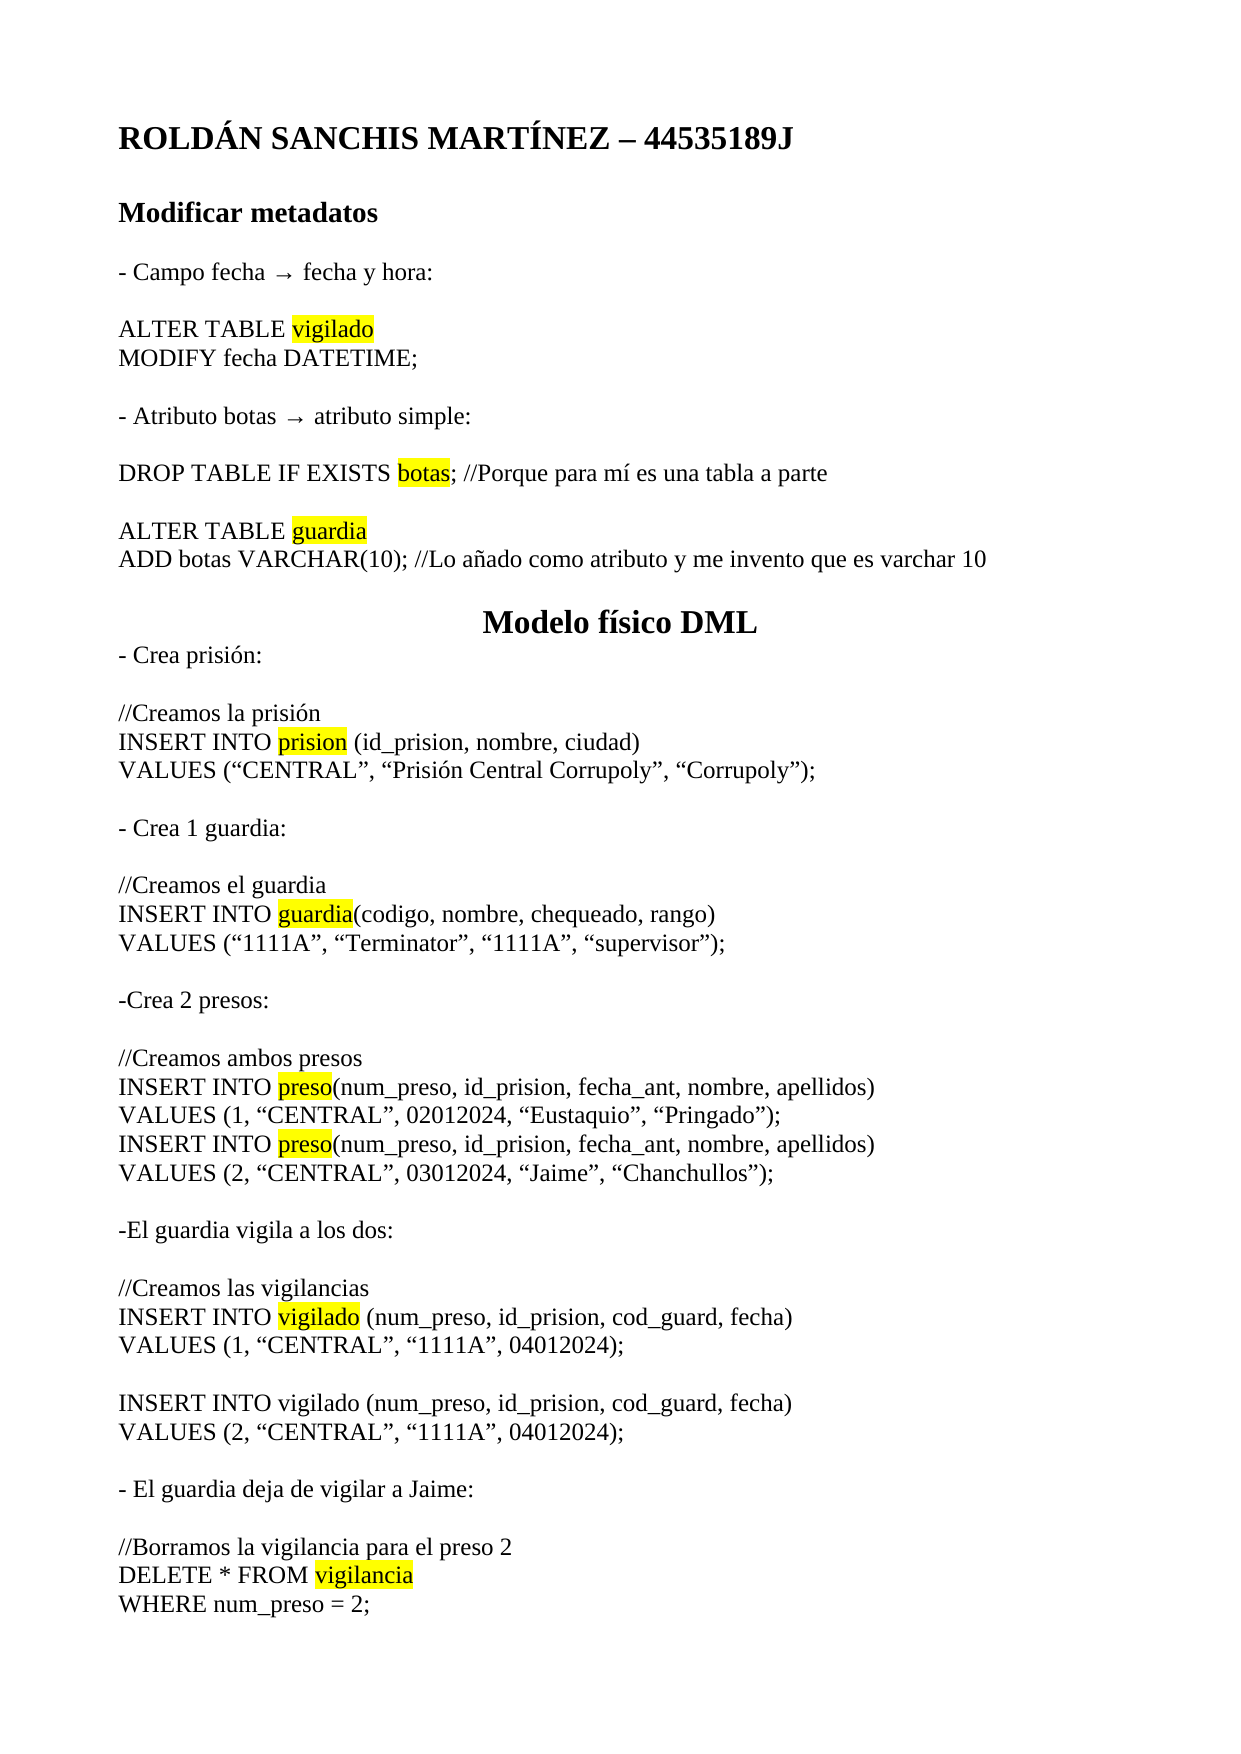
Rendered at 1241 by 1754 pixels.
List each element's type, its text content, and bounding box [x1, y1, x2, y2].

text //Creamos el guardia [118, 870, 1122, 899]
text INSERT INTO preso(num_preso, id_prision, fecha_ant, nombre, apellidos) [118, 1072, 1122, 1100]
text - Campo fecha → fecha y hora: [118, 257, 1122, 286]
text VALUES (2, “CENTRAL”, “1111A”, 04012024); [118, 1417, 1122, 1445]
text WHERE num_preso = 2; [118, 1589, 1122, 1618]
text VALUES (2, “CENTRAL”, 03012024, “Jaime”, “Chanchullos”); [118, 1158, 1122, 1187]
text -El guardia vigila a los dos: [118, 1215, 1122, 1244]
text - Crea prisión: [118, 640, 1122, 669]
text INSERT INTO preso(num_preso, id_prision, fecha_ant, nombre, apellidos) [118, 1129, 1122, 1158]
text ROLDÁN SANCHIS MARTÍNEZ – 44535189J [118, 118, 1122, 156]
text INSERT INTO prision (id_prision, nombre, ciudad) [118, 727, 1122, 755]
text ALTER TABLE vigilado [118, 314, 1122, 343]
text VALUES (“1111A”, “Terminator”, “1111A”, “supervisor”); [118, 928, 1122, 957]
text VALUES (“CENTRAL”, “Prisión Central Corrupoly”, “Corrupoly”); [118, 755, 1122, 784]
text //Creamos la prisión [118, 698, 1122, 727]
text -Crea 2 presos: [118, 985, 1122, 1014]
text INSERT INTO vigilado (num_preso, id_prision, cod_guard, fecha) [118, 1302, 1122, 1330]
text Modelo físico DML [118, 602, 1122, 640]
text VALUES (1, “CENTRAL”, “1111A”, 04012024); [118, 1330, 1122, 1359]
text DELETE * FROM vigilancia [118, 1560, 1122, 1589]
text - El guardia deja de vigilar a Jaime: [118, 1474, 1122, 1503]
text ALTER TABLE guardia [118, 516, 1122, 544]
text //Borramos la vigilancia para el preso 2 [118, 1532, 1122, 1560]
text VALUES (1, “CENTRAL”, 02012024, “Eustaquio”, “Pringado”); [118, 1100, 1122, 1129]
text //Creamos ambos presos [118, 1043, 1122, 1072]
text DROP TABLE IF EXISTS botas; //Porque para mí es una tabla a parte [118, 458, 1122, 487]
text Modificar metadatos [118, 195, 1122, 228]
text MODIFY fecha DATETIME; [118, 343, 1122, 372]
text ADD botas VARCHAR(10); //Lo añado como atributo y me invento que es varchar 10 [118, 544, 1122, 573]
text - Atributo botas → atributo simple: [118, 401, 1122, 429]
text - Crea 1 guardia: [118, 813, 1122, 842]
text INSERT INTO vigilado (num_preso, id_prision, cod_guard, fecha) [118, 1388, 1122, 1417]
text //Creamos las vigilancias [118, 1273, 1122, 1302]
text INSERT INTO guardia(codigo, nombre, chequeado, rango) [118, 899, 1122, 928]
